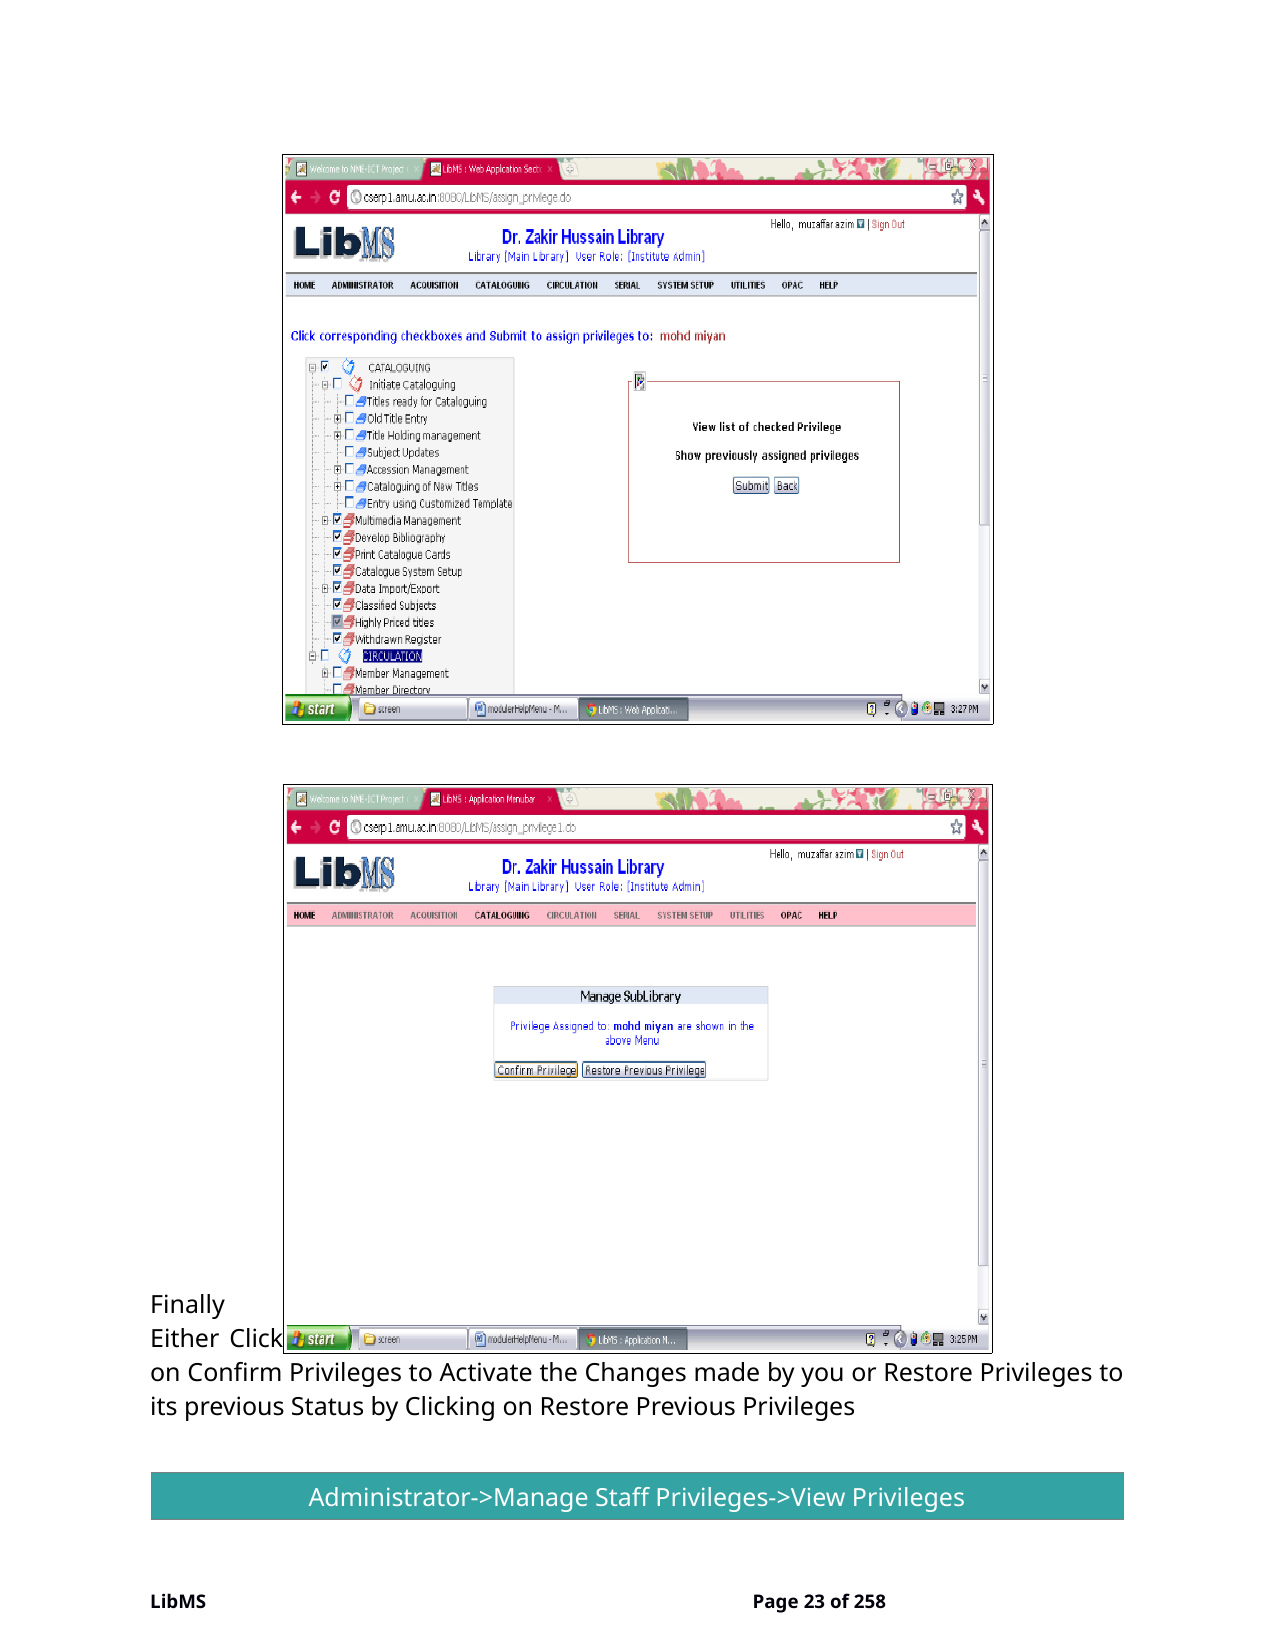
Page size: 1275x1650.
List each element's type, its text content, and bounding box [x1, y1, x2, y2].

picture [285, 157, 990, 721]
text Finally Either Click on Confirm Privileges to Activate the Changes made by you or Restore Privileges to its previous Status by Clicking on Restore Previous Privileges [150, 1286, 1125, 1423]
picture [286, 787, 989, 1350]
